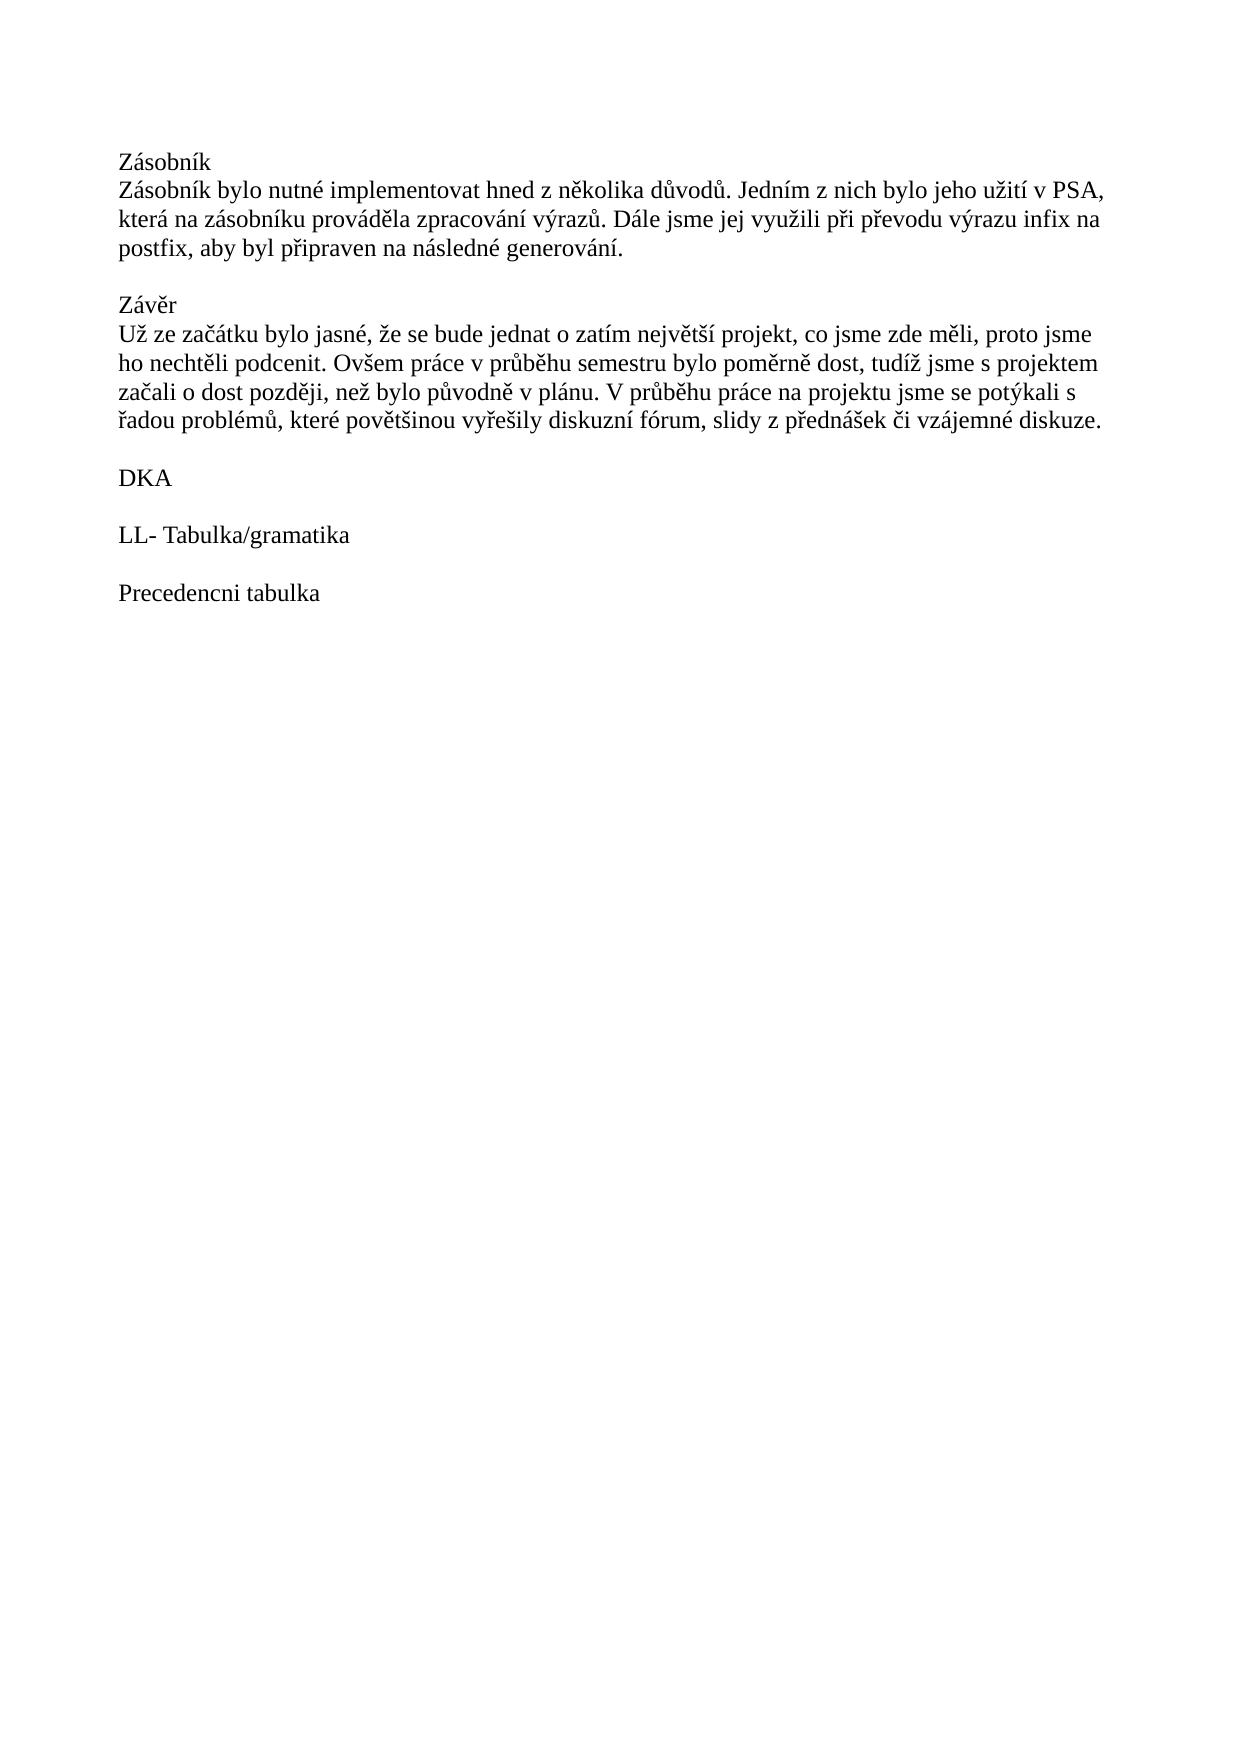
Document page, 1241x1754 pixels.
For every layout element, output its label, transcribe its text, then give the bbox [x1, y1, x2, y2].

text DKA [118, 463, 1122, 492]
text LL- Tabulka/gramatika [118, 521, 1122, 549]
text Už ze začátku bylo jasné, že se bude jednat o zatím největší projekt, co jsme zde měli, proto jsme ho nechtěli podcenit. Ovšem práce v průběhu semestru bylo poměrně dost, tudíž jsme s projektem začali o dost později, než bylo původně v plánu. V průběhu práce na projektu jsme se potýkali s řadou problémů, které povětšinou vyřešily diskuzní fórum, slidy z přednášek či vzájemné diskuze. [118, 319, 1122, 434]
text Závěr [118, 291, 1122, 319]
text Precedencni tabulka [118, 578, 1122, 607]
text Zásobník [118, 147, 1122, 176]
text Zásobník bylo nutné implementovat hned z několika důvodů. Jedním z nich bylo jeho užití v PSA, která na zásobníku prováděla zpracování výrazů. Dále jsme jej využili při převodu výrazu infix na postfix, aby byl připraven na následné generování. [118, 176, 1122, 262]
